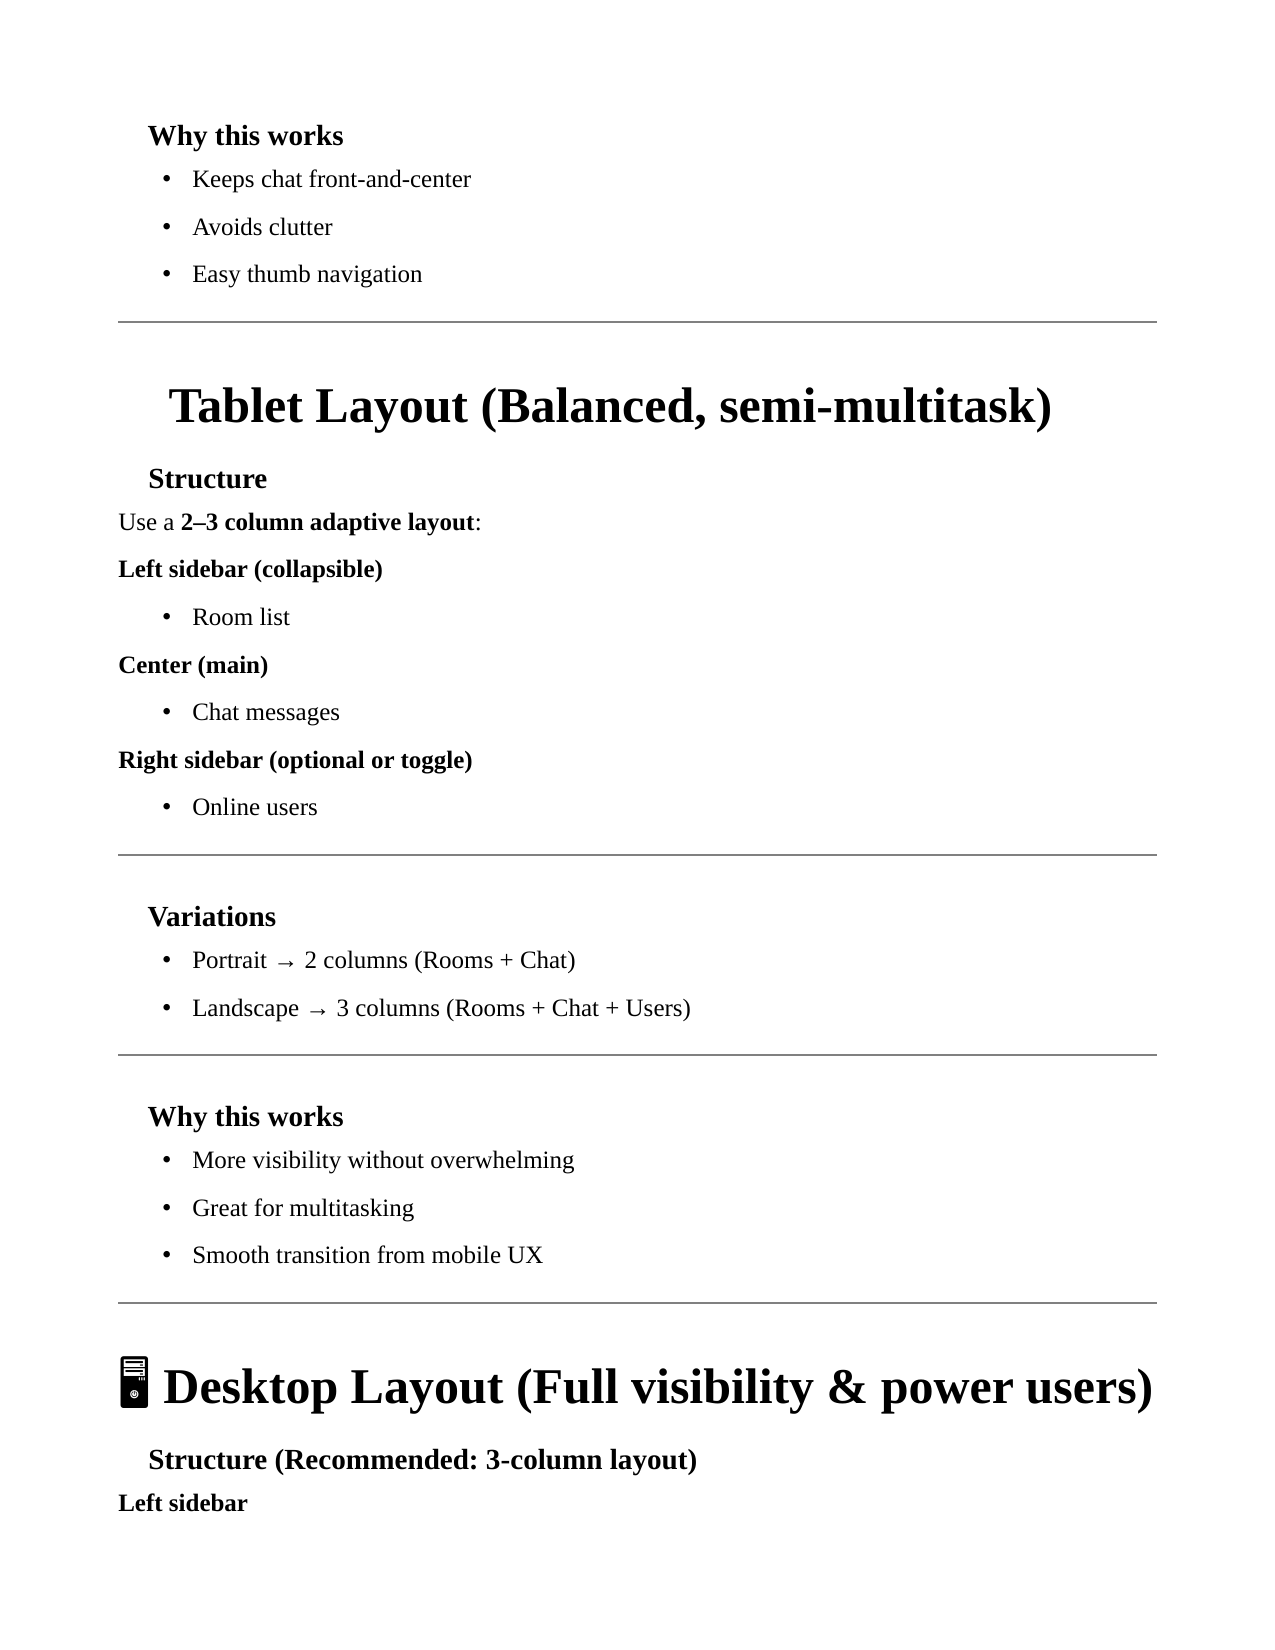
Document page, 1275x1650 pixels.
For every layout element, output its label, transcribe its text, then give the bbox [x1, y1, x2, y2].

list Easy thumb navigation [162, 259, 1157, 288]
list Portrait → 2 columns (Rooms + Chat) [162, 945, 1157, 974]
subtitle 📲 Tablet Layout (Balanced, semi-multitask) [118, 376, 1157, 434]
list Avoids clutter [162, 212, 1157, 241]
list Keeps chat front-and-center [162, 164, 1157, 193]
subtitle 🔹 Structure (Recommended: 3-column layout) [118, 1442, 1157, 1475]
subtitle 🧩 Variations [118, 899, 1157, 932]
list Smooth transition from mobile UX [162, 1240, 1157, 1269]
text Right sidebar (optional or toggle) [118, 745, 1157, 774]
text Center (main) [118, 650, 1157, 678]
text Use a 2–3 column adaptive layout: [118, 507, 1157, 536]
text Left sidebar (collapsible) [118, 554, 1157, 583]
list Great for multitasking [162, 1193, 1157, 1221]
list More visibility without overwhelming [162, 1145, 1157, 1174]
list Chat messages [162, 697, 1157, 726]
subtitle 🖥️ Desktop Layout (Full visibility & power users) [118, 1357, 1157, 1415]
text Left sidebar [118, 1488, 1157, 1517]
list Landscape → 3 columns (Rooms + Chat + Users) [162, 993, 1157, 1021]
list Online users [162, 792, 1157, 821]
subtitle ✅ Why this works [118, 1099, 1157, 1133]
subtitle ✅ Why this works [118, 118, 1157, 152]
list Room list [162, 602, 1157, 631]
subtitle 🔹 Structure [118, 461, 1157, 494]
